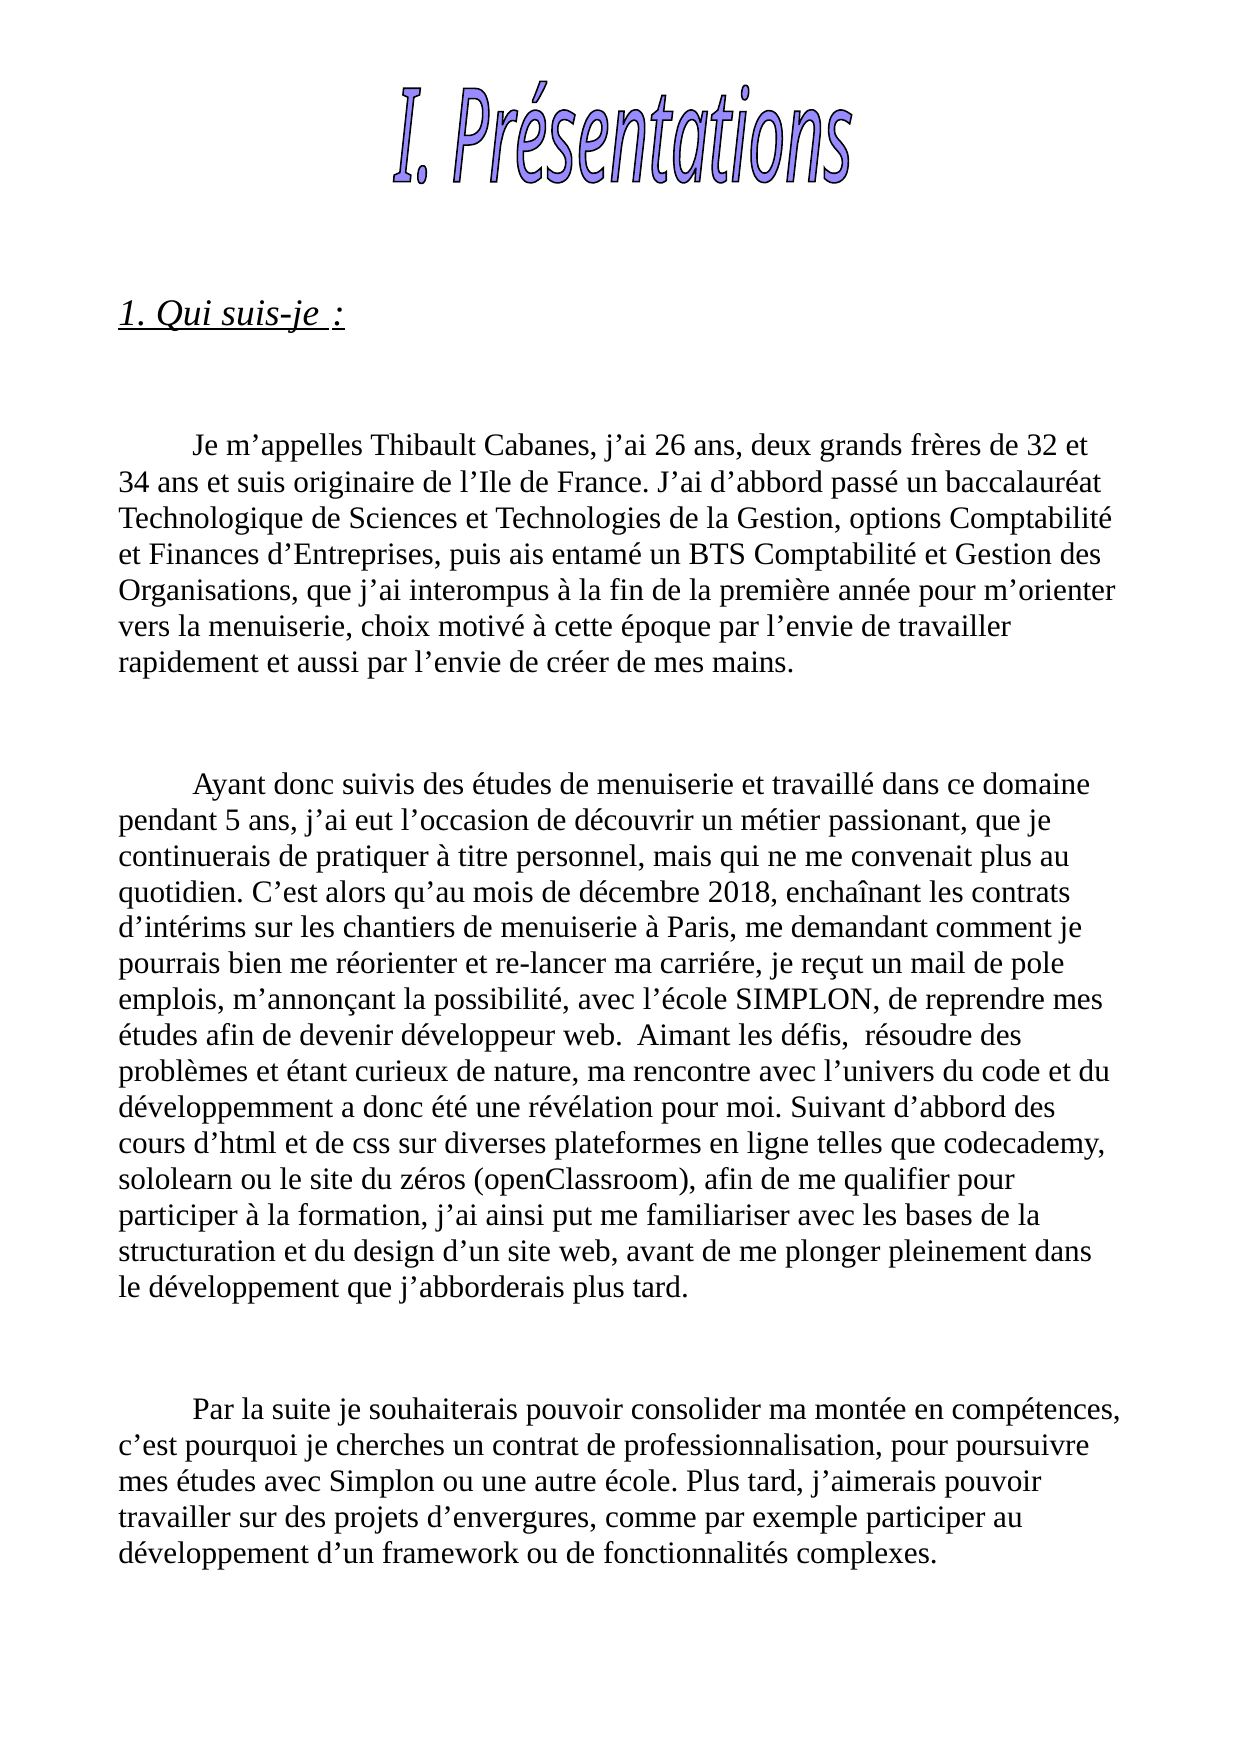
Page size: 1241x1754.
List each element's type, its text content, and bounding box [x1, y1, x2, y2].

text 1. Qui suis-je : [118, 291, 1122, 334]
text Par la suite je souhaiterais pouvoir consolider ma montée en compétences, c’est pourquoi je cherches un contrat de professionnalisation, pour poursuivre mes études avec Simplon ou une autre école. Plus tard, j’aimerais pouvoir travailler sur des projets d’envergures, comme par exemple participer au développement d’un framework ou de fonctionnalités complexes. [118, 1390, 1122, 1570]
text Ayant donc suivis des études de menuiserie et travaillé dans ce domaine pendant 5 ans, j’ai eut l’occasion de découvrir un métier passionant, que je continuerais de pratiquer à titre personnel, mais qui ne me convenait plus au quotidien. C’est alors qu’au mois de décembre 2018, enchaînant les contrats d’intérims sur les chantiers de menuiserie à Paris, me demandant comment je pourrais bien me réorienter et re-lancer ma carriére, je reçut un mail de pole emplois, m’annonçant la possibilité, avec l’école SIMPLON, de reprendre mes études afin de devenir développeur web. Aimant les défis, résoudre des problèmes et étant curieux de nature, ma rencontre avec l’univers du code et du développemment a donc été une révélation pour moi. Suivant d’abbord des cours d’html et de css sur diverses plateformes en ligne telles que codecademy, sololearn ou le site du zéros (openClassroom), afin de me qualifier pour participer à la formation, j’ai ainsi put me familiariser avec les bases de la structuration et du design d’un site web, avant de me plonger pleinement dans le développement que j’abborderais plus tard. [118, 765, 1122, 1304]
text Je m’appelles Thibault Cabanes, j’ai 26 ans, deux grands frères de 32 et 34 ans et suis originaire de l’Ile de France. J’ai d’abbord passé un baccalauréat Technologique de Sciences et Technologies de la Gestion, options Comptabilité et Finances d’Entreprises, puis ais entamé un BTS Comptabilité et Gestion des Organisations, que j’ai interompus à la fin de la première année pour m’orienter vers la menuiserie, choix motivé à cette époque par l’envie de travailler rapidement et aussi par l’envie de créer de mes mains. [118, 420, 1122, 679]
